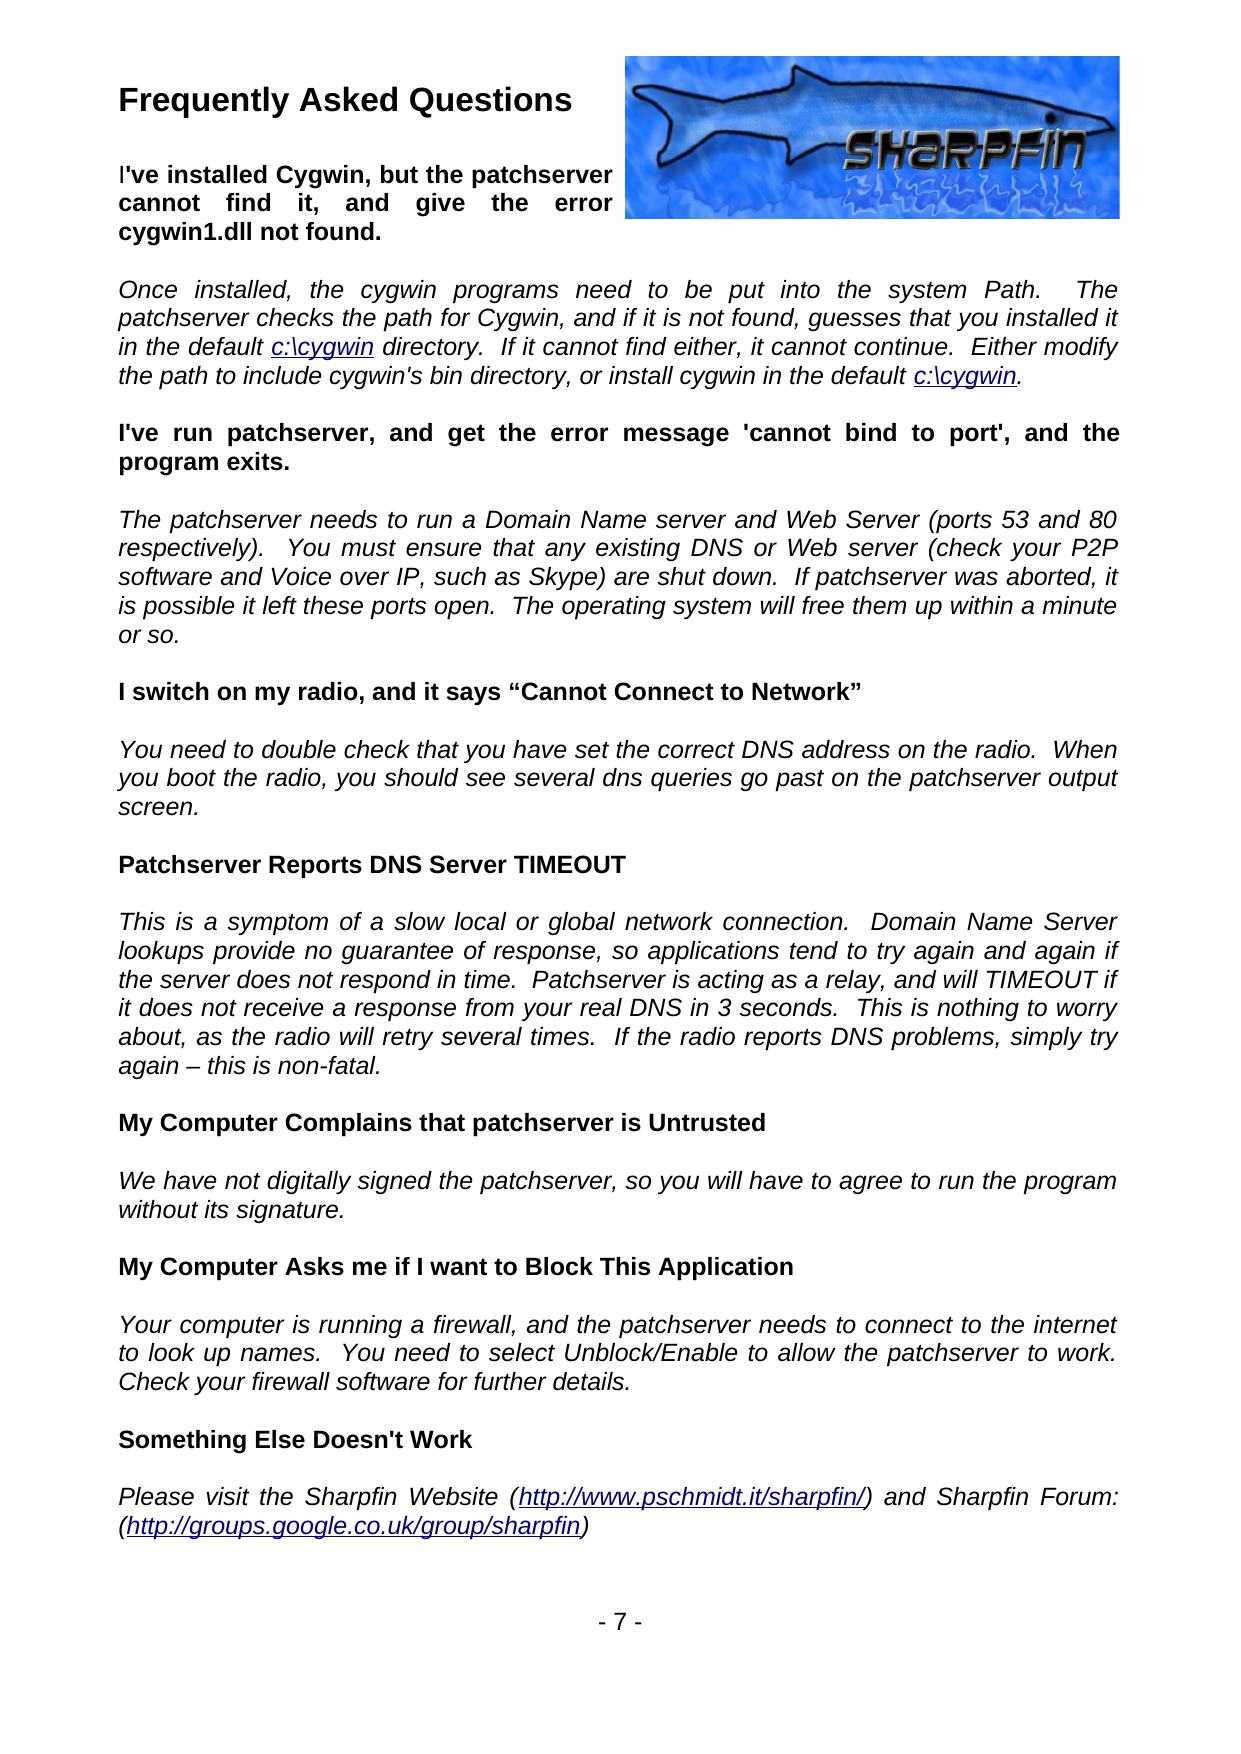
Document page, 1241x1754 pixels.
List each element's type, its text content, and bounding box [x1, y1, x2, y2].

text Patchserver Reports DNS Server TIMEOUT [118, 849, 1122, 878]
text The patchserver needs to run a Domain Name server and Web Server (ports 53 and 80 respectively). You must ensure that any existing DNS or Web server (check your P2P software and Voice over IP, such as Skype) are shut down. If patchserver was aborted, it is possible it left these ports open. The operating system will free them up within a minute or so. [118, 504, 1122, 648]
text This is a symptom of a slow local or global network connection. Domain Name Server lookups provide no guarantee of response, so applications tend to try again and again if the server does not respond in time. Patchserver is acting as a relay, and will TIMEOUT if it does not receive a response from your real DNS in 3 seconds. This is nothing to worry about, as the radio will retry several times. If the radio reports DNS problems, simply try again – this is non-fatal. [118, 907, 1122, 1079]
text I've installed Cygwin, but the patchserver cannot find it, and give the error cygwin1.dll not found. [118, 159, 1122, 246]
text My Computer Asks me if I want to Block This Application [118, 1252, 1122, 1281]
picture [625, 56, 1120, 219]
text Something Else Doesn't Work [118, 1424, 1122, 1453]
text Please visit the Sharpfin Website (http://www.pschmidt.it/sharpfin/) and Sharpfin Forum: (http://groups.google.co.uk/group/sharpfin) [118, 1482, 1122, 1539]
text I've run patchserver, and get the error message 'cannot bind to port', and the program exits. [118, 418, 1122, 476]
text Your computer is running a firewall, and the patchserver needs to connect to the internet to look up names. You need to select Unblock/Enable to allow the patchserver to work. Check your firewall software for further details. [118, 1309, 1122, 1396]
text Once installed, the cygwin programs need to be put into the system Path. The patchserver checks the path for Cygwin, and if it is not found, guesses that you installed it in the default c:\cygwin directory. If it cannot find either, it cannot continue. Either modify the path to include cygwin's bin directory, or install cygwin in the default c:\cygwin. [118, 274, 1122, 389]
subtitle Frequently Asked Questions [118, 80, 625, 118]
text I switch on my radio, and it says “Cannot Connect to Network” [118, 677, 1122, 706]
text You need to double check that you have set the correct DNS address on the radio. When you boot the radio, you should see several dns queries go past on the patchserver output screen. [118, 734, 1122, 821]
text My Computer Complains that patchserver is Untrusted [118, 1108, 1122, 1137]
text We have not digitally signed the patchserver, so you will have to agree to run the program without its signature. [118, 1166, 1122, 1223]
